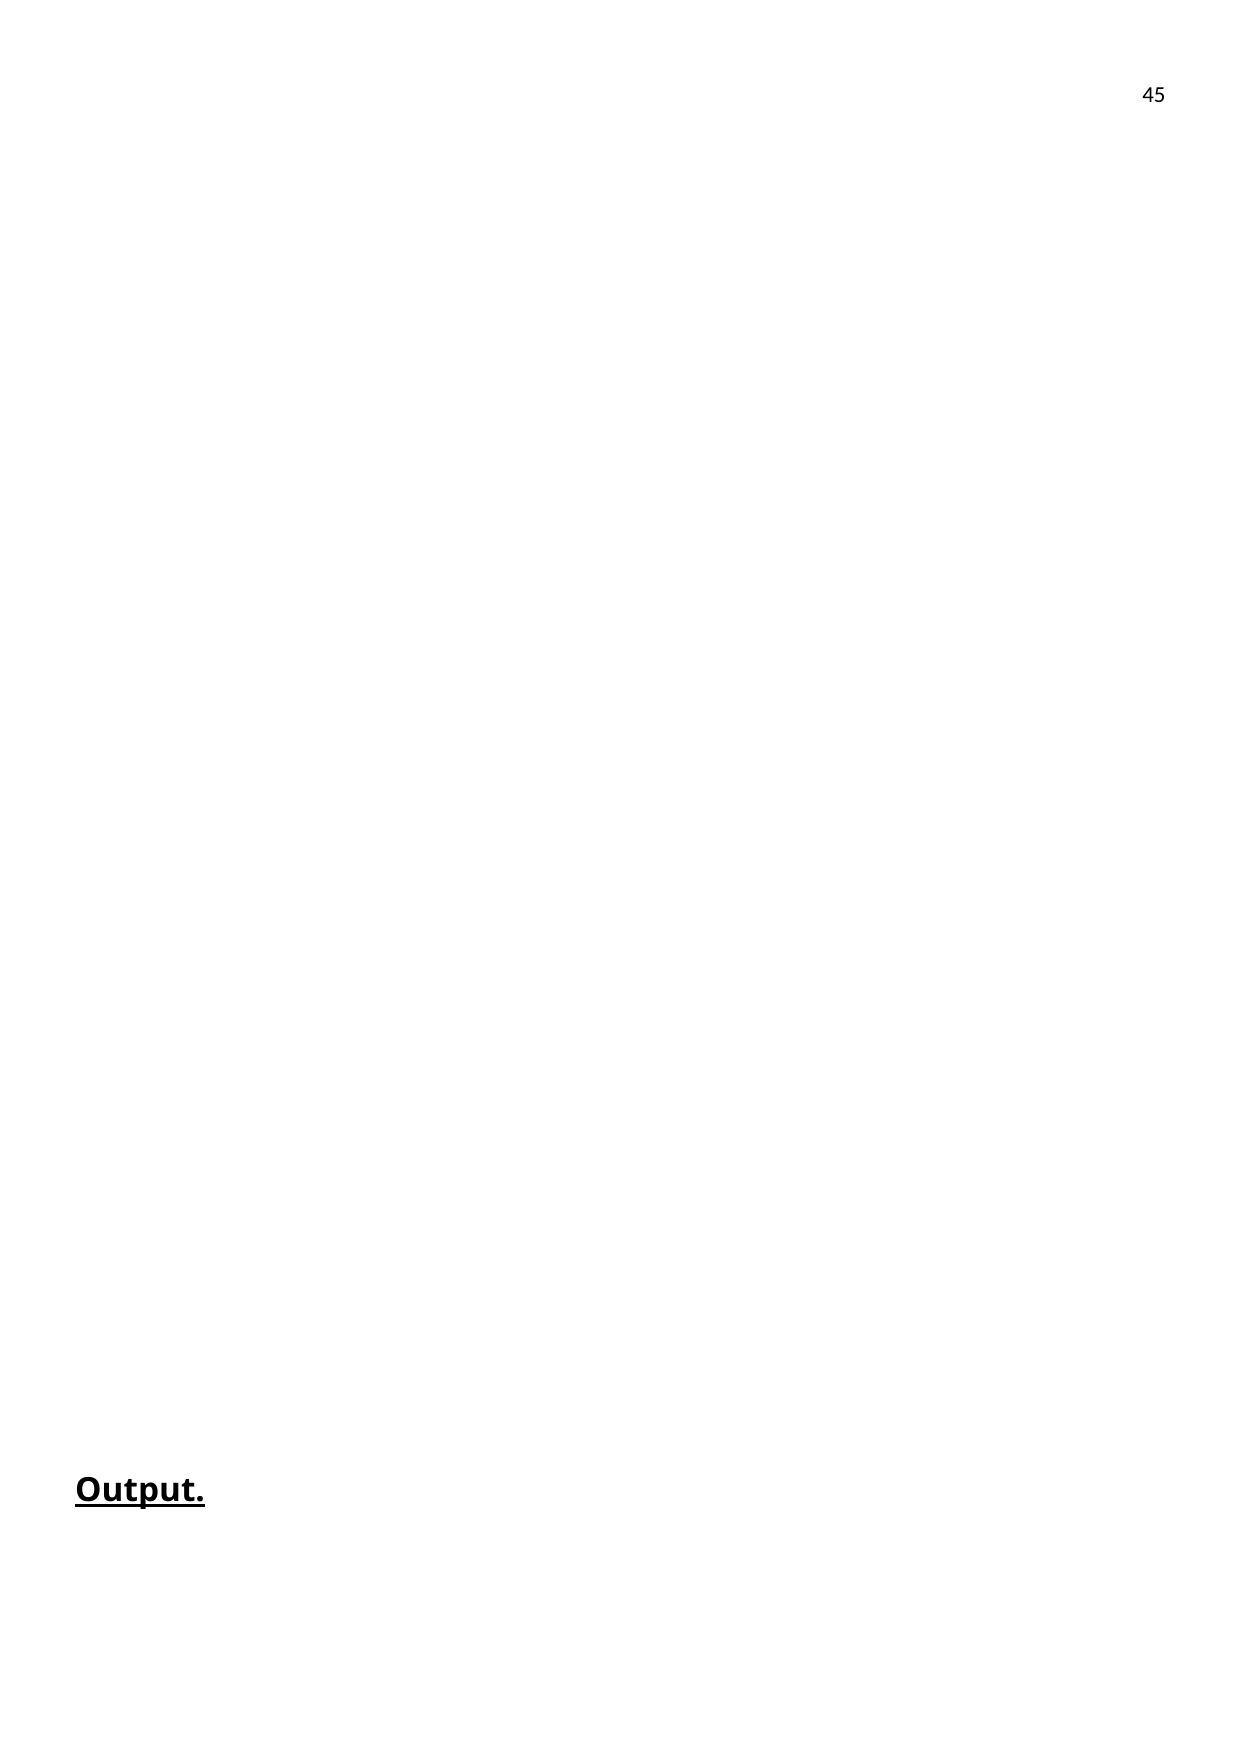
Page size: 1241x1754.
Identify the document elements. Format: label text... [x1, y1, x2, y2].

text Output. [75, 1466, 1165, 1511]
